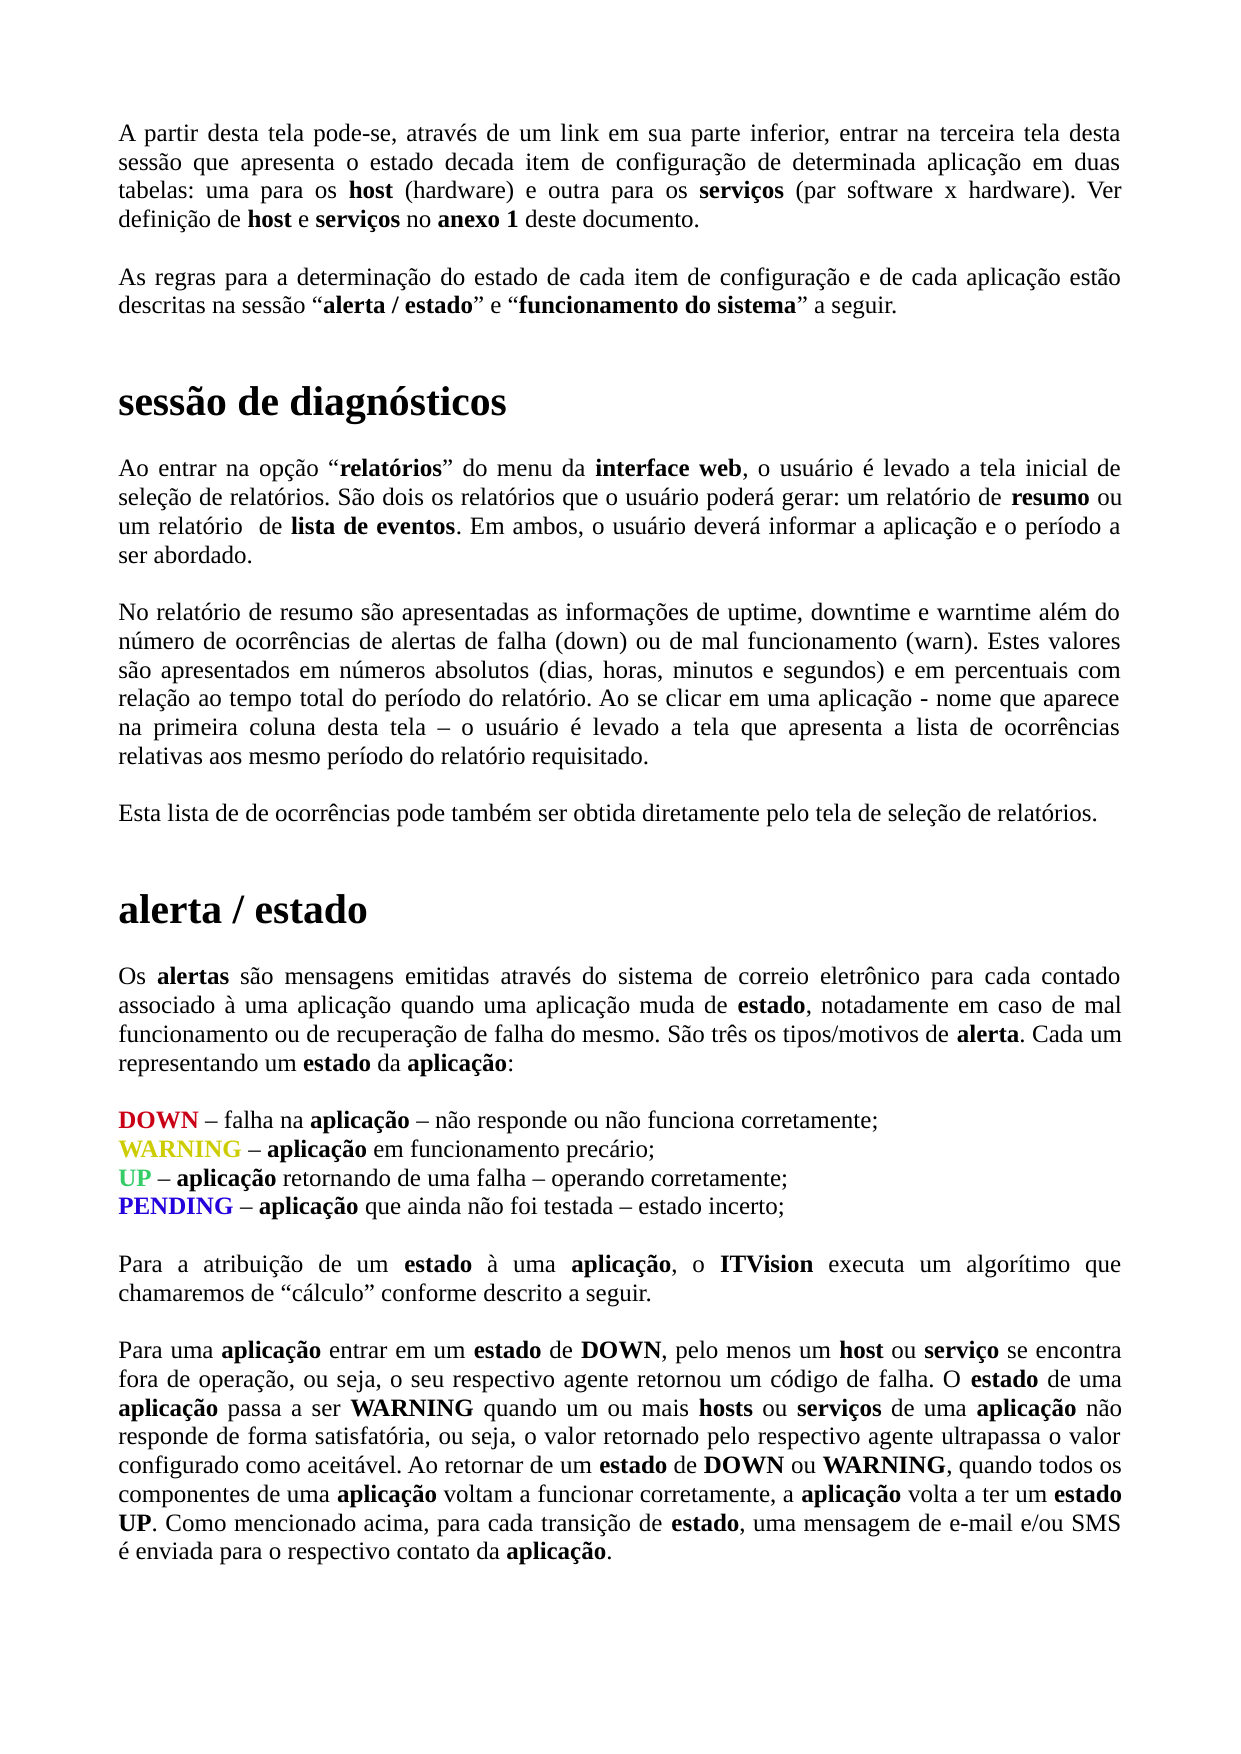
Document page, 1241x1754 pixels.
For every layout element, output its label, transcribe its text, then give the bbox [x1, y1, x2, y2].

text Os alertas são mensagens emitidas através do sistema de correio eletrônico para cada contado associado à uma aplicação quando uma aplicação muda de estado, notadamente em caso de mal funcionamento ou de recuperação de falha do mesmo. São três os tipos/motivos de alerta. Cada um representando um estado da aplicação: [118, 961, 1122, 1076]
text sessão de diagnósticos [118, 377, 1122, 425]
text Para a atribuição de um estado à uma aplicação, o ITVision executa um algorítimo que chamaremos de “cálculo” conforme descrito a seguir. [118, 1249, 1122, 1306]
text PENDING – aplicação que ainda não foi testada – estado incerto; [118, 1191, 1122, 1220]
text alerta / estado [118, 885, 1122, 933]
text Esta lista de de ocorrências pode também ser obtida diretamente pelo tela de seleção de relatórios. [118, 798, 1122, 827]
text WARNING – aplicação em funcionamento precário; [118, 1134, 1122, 1163]
text UP – aplicação retornando de uma falha – operando corretamente; [118, 1163, 1122, 1191]
text DOWN – falha na aplicação – não responde ou não funciona corretamente; [118, 1105, 1122, 1134]
text Ao entrar na opção “relatórios” do menu da interface web, o usuário é levado a tela inicial de seleção de relatórios. São dois os relatórios que o usuário poderá gerar: um relatório de resumo ou um relatório de lista de eventos. Em ambos, o usuário deverá informar a aplicação e o período a ser abordado. [118, 453, 1122, 568]
text Para uma aplicação entrar em um estado de DOWN, pelo menos um host ou serviço se encontra fora de operação, ou seja, o seu respectivo agente retornou um código de falha. O estado de uma aplicação passa a ser WARNING quando um ou mais hosts ou serviços de uma aplicação não responde de forma satisfatória, ou seja, o valor retornado pelo respectivo agente ultrapassa o valor configurado como aceitável. Ao retornar de um estado de DOWN ou WARNING, quando todos os componentes de uma aplicação voltam a funcionar corretamente, a aplicação volta a ter um estado UP. Como mencionado acima, para cada transição de estado, uma mensagem de e-mail e/ou SMS é enviada para o respectivo contato da aplicação. [118, 1335, 1122, 1565]
text A partir desta tela pode-se, através de um link em sua parte inferior, entrar na terceira tela desta sessão que apresenta o estado decada item de configuração de determinada aplicação em duas tabelas: uma para os host (hardware) e outra para os serviços (par software x hardware). Ver definição de host e serviços no anexo 1 deste documento. [118, 118, 1122, 233]
text No relatório de resumo são apresentadas as informações de uptime, downtime e warntime além do número de ocorrências de alertas de falha (down) ou de mal funcionamento (warn). Estes valores são apresentados em números absolutos (dias, horas, minutos e segundos) e em percentuais com relação ao tempo total do período do relatório. Ao se clicar em uma aplicação - nome que aparece na primeira coluna desta tela – o usuário é levado a tela que apresenta a lista de ocorrências relativas aos mesmo período do relatório requisitado. [118, 597, 1122, 770]
text As regras para a determinação do estado de cada item de configuração e de cada aplicação estão descritas na sessão “alerta / estado” e “funcionamento do sistema” a seguir. [118, 262, 1122, 319]
